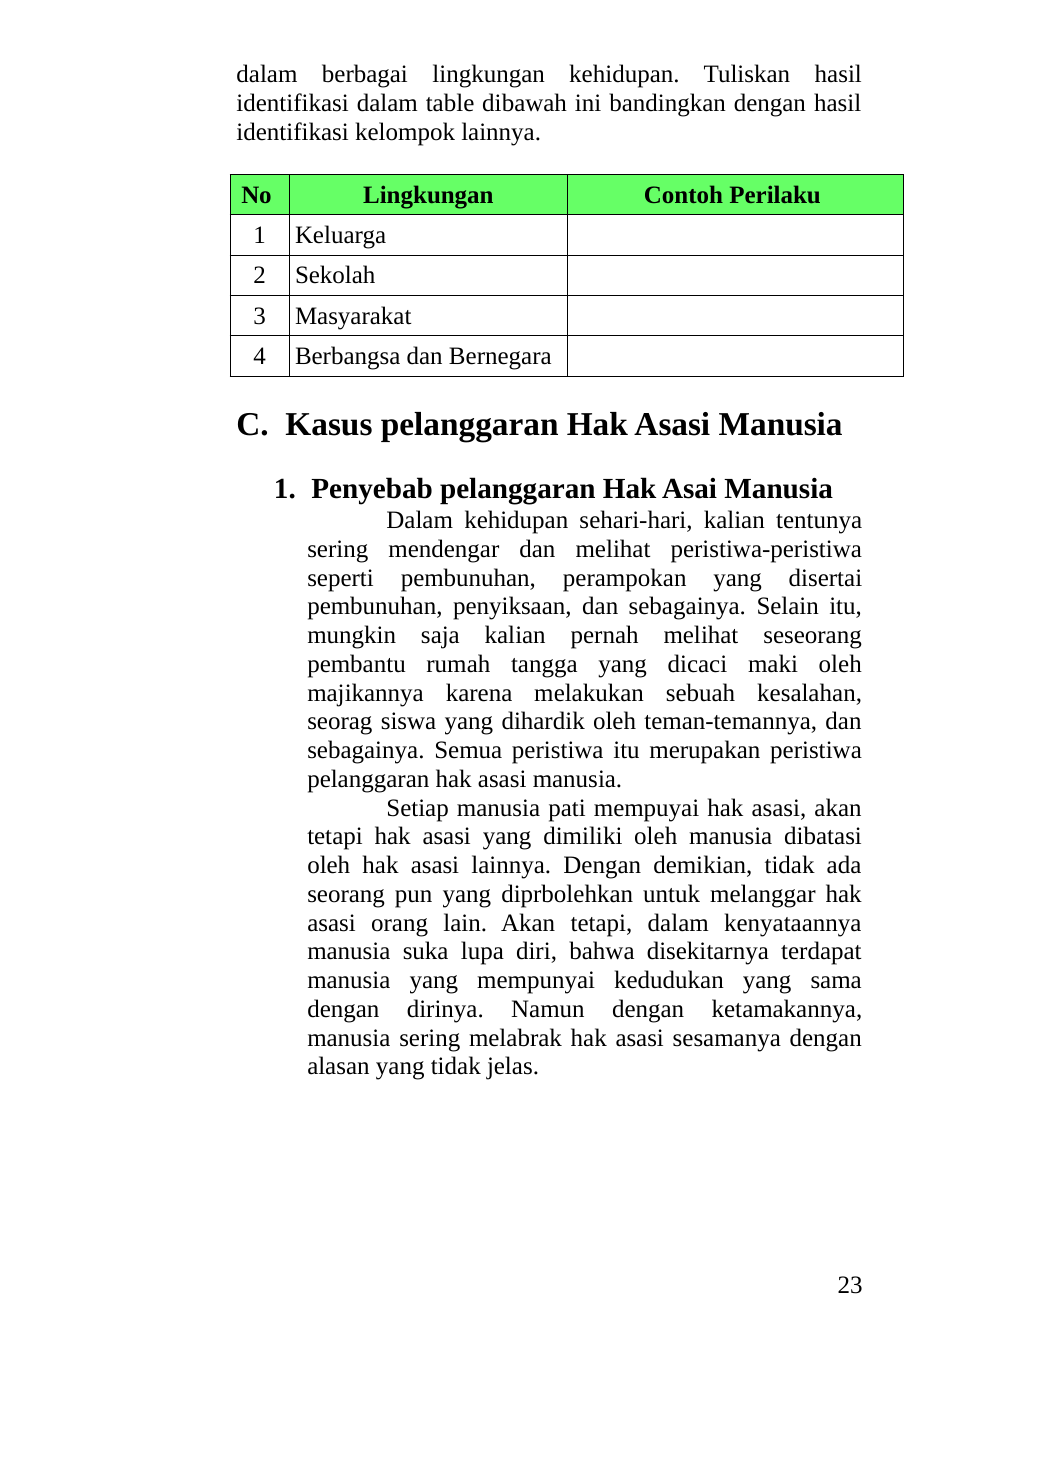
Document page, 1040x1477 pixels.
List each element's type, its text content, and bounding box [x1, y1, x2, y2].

text Dalam kehidupan sehari-hari, kalian tentunya sering mendengar dan melihat peristiwa-peristiwa seperti pembunuhan, perampokan yang disertai pembunuhan, penyiksaan, dan sebagainya. Selain itu, mungkin saja kalian pernah melihat seseorang pembantu rumah tangga yang dicaci maki oleh majikannya karena melakukan sebuah kesalahan, seorag siswa yang dihardik oleh teman-temannya, dan sebagainya. Semua peristiwa itu merupakan peristiwa pelanggaran hak asasi manusia. [272, 505, 862, 793]
table_header No [231, 175, 289, 214]
text dalam berbagai lingkungan kehidupan. Tuliskan hasil identifikasi dalam table dibawah ini bandingkan dengan hasil identifikasi kelompok lainnya. [236, 59, 862, 145]
table_cell [568, 256, 903, 295]
list Penyebab pelanggaran Hak Asai Manusia [274, 472, 862, 505]
table_cell Sekolah [290, 256, 567, 295]
table_cell 4 [231, 336, 289, 376]
table_cell Berbangsa dan Bernegara [290, 336, 567, 376]
table_cell Keluarga [290, 215, 567, 255]
table_cell Masyarakat [290, 296, 567, 335]
table_cell [568, 336, 903, 376]
table_cell 3 [231, 296, 289, 335]
text Setiap manusia pati mempuyai hak asasi, akan tetapi hak asasi yang dimiliki oleh manusia dibatasi oleh hak asasi lainnya. Dengan demikian, tidak ada seorang pun yang diprbolehkan untuk melanggar hak asasi orang lain. Akan tetapi, dalam kenyataannya manusia suka lupa diri, bahwa disekitarnya terdapat manusia yang mempunyai kedudukan yang sama dengan dirinya. Namun dengan ketamakannya, manusia sering melabrak hak asasi sesamanya dengan alasan yang tidak jelas. [272, 793, 862, 1080]
table_header Lingkungan [290, 175, 567, 214]
text C. Kasus pelanggaran Hak Asasi Manusia [236, 404, 862, 443]
table_header Contoh Perilaku [568, 175, 903, 214]
table_cell 1 [231, 215, 289, 255]
table_cell [568, 215, 903, 255]
table_cell [568, 296, 903, 335]
table_cell 2 [231, 256, 289, 295]
